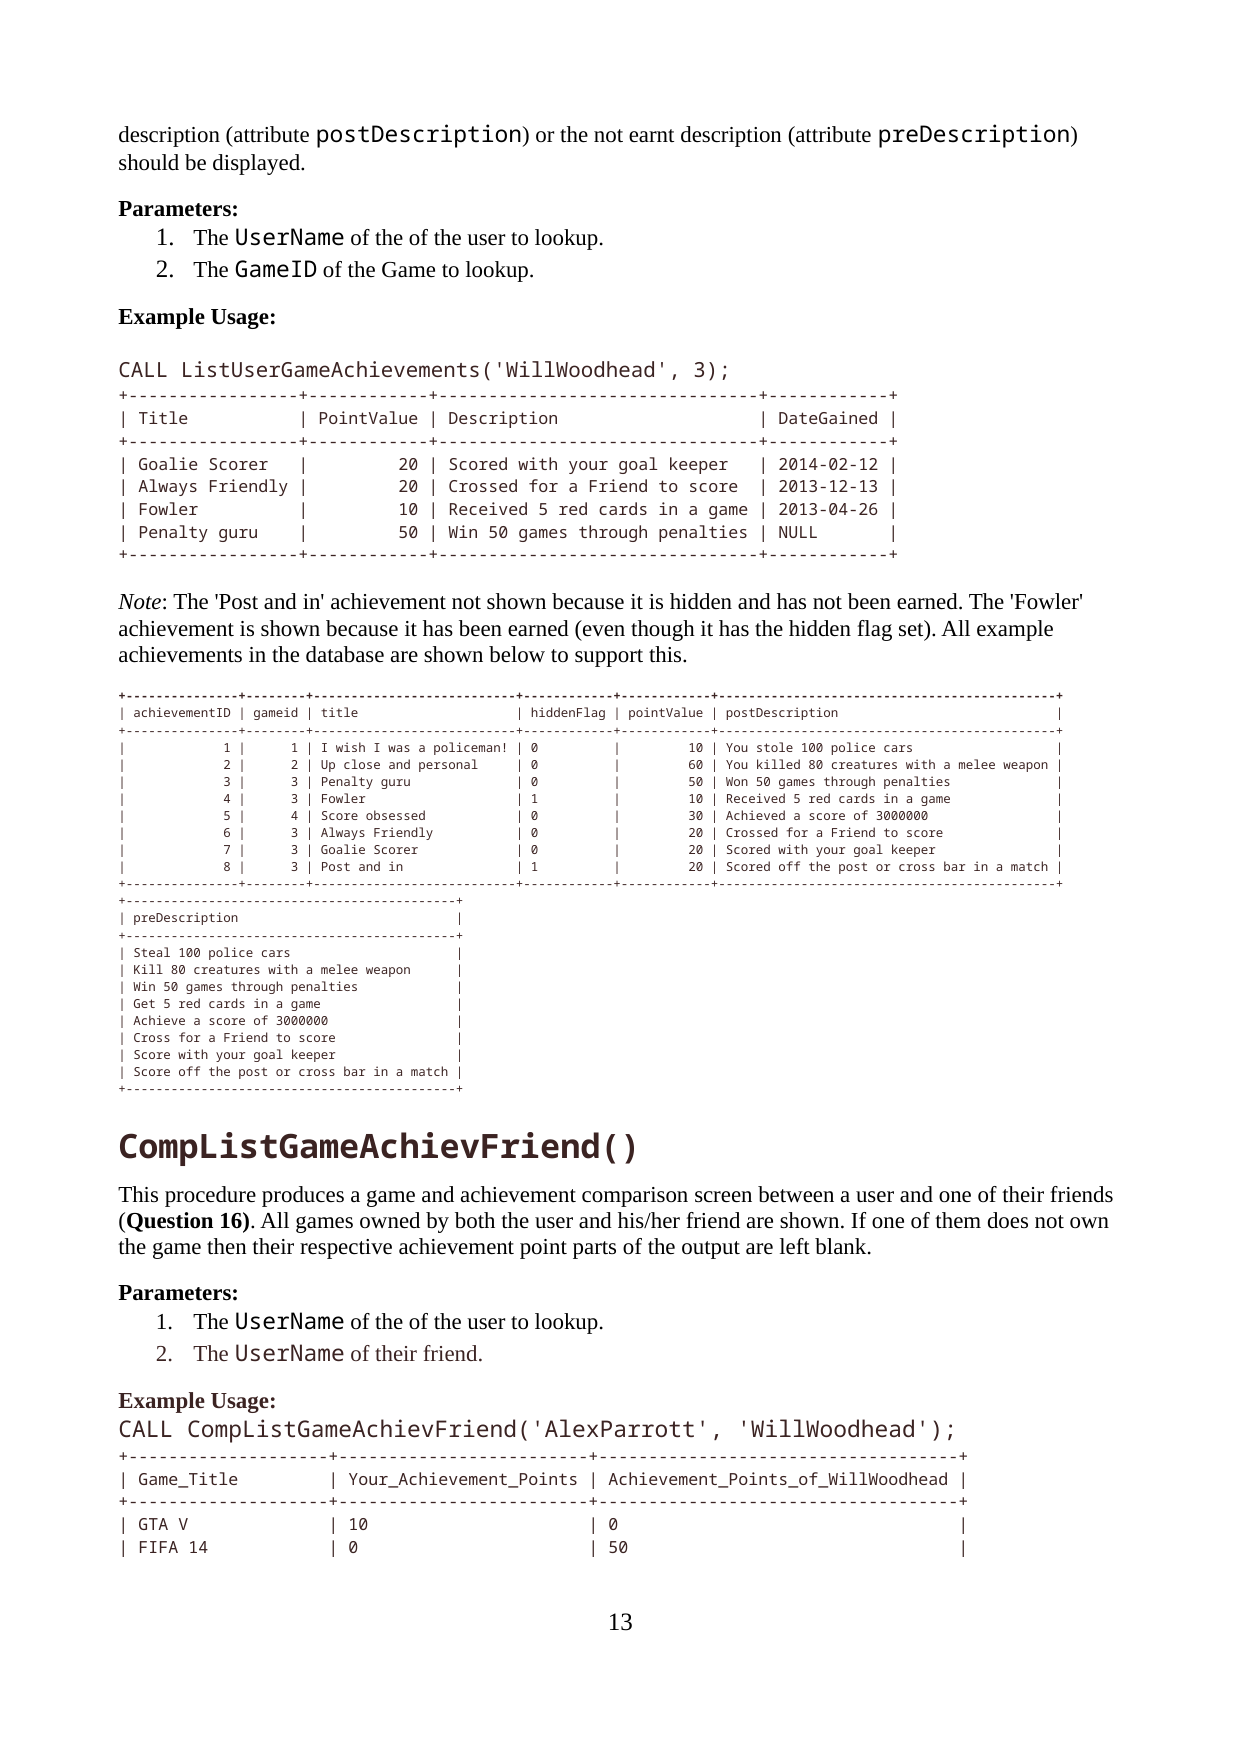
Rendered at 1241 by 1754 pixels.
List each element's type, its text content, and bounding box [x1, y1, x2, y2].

text | Win 50 games through penalties | [118, 978, 1122, 995]
subtitle CompListGameAchievFriend() [118, 1122, 1122, 1168]
text | 1 | 1 | I wish I was a policeman! | 0 | 10 | You stole 100 police cars | [118, 739, 1122, 756]
text | 3 | 3 | Penalty guru | 0 | 50 | Won 50 games through penalties | [118, 773, 1122, 790]
text Parameters: [118, 195, 1122, 221]
text | Score with your goal keeper | [118, 1046, 1122, 1063]
text | 5 | 4 | Score obsessed | 0 | 30 | Achieved a score of 3000000 | [118, 807, 1122, 824]
text | 4 | 3 | Fowler | 1 | 10 | Received 5 red cards in a game | [118, 790, 1122, 807]
text | Penalty guru | 50 | Win 50 games through penalties | NULL | [118, 520, 1122, 543]
text | Score off the post or cross bar in a match | [118, 1063, 1122, 1080]
list The GameID of the Game to lookup. [156, 252, 1122, 284]
text +--------------------------------------------+ [118, 1080, 1122, 1097]
text | Kill 80 creatures with a melee weapon | [118, 961, 1122, 978]
list The UserName of their friend. [156, 1336, 1122, 1368]
text +---------------+--------+---------------------------+------------+------------+---------------------------------------------+ [118, 722, 1122, 739]
text | Cross for a Friend to score | [118, 1029, 1122, 1046]
text | 7 | 3 | Goalie Scorer | 0 | 20 | Scored with your goal keeper | [118, 841, 1122, 858]
text | Fowler | 10 | Received 5 red cards in a game | 2013-04-26 | [118, 498, 1122, 520]
text +-----------------+------------+--------------------------------+------------+ [118, 429, 1122, 452]
text | Title | PointValue | Description | DateGained | [118, 407, 1122, 429]
text | GTA V | 10 | 0 | [118, 1513, 1122, 1535]
text | 2 | 2 | Up close and personal | 0 | 60 | You killed 80 creatures with a melee weapon | [118, 756, 1122, 773]
text This procedure produces a game and achievement comparison screen between a user and one of their friends (Question 16). All games owned by both the user and his/her friend are shown. If one of them does not own the game then their respective achievement point parts of the output are left blank. [118, 1181, 1122, 1260]
text +--------------------------------------------+ [118, 892, 1122, 909]
text +-----------------+------------+--------------------------------+------------+ [118, 543, 1122, 566]
text CALL CompListGameAchievFriend('AlexParrott', 'WillWoodhead'); [118, 1413, 1122, 1444]
text description (attribute postDescription) or the not earnt description (attribute preDescription) should be displayed. [118, 118, 1122, 176]
text | preDescription | [118, 909, 1122, 927]
text | 8 | 3 | Post and in | 1 | 20 | Scored off the post or cross bar in a match | [118, 858, 1122, 875]
text | Always Friendly | 20 | Crossed for a Friend to score | 2013-12-13 | [118, 475, 1122, 498]
text | FIFA 14 | 0 | 50 | [118, 1535, 1122, 1558]
text Example Usage: [118, 303, 1122, 329]
text +--------------------+-------------------------+------------------------------------+ [118, 1490, 1122, 1513]
text Example Usage: [118, 1387, 1122, 1413]
text +---------------+--------+---------------------------+------------+------------+---------------------------------------------+ [118, 875, 1122, 892]
text +--------------------+-------------------------+------------------------------------+ [118, 1444, 1122, 1467]
text Parameters: [118, 1279, 1122, 1305]
text | Game_Title | Your_Achievement_Points | Achievement_Points_of_WillWoodhead | [118, 1467, 1122, 1490]
text +-----------------+------------+--------------------------------+------------+ [118, 384, 1122, 407]
text | Achieve a score of 3000000 | [118, 1012, 1122, 1029]
text | Steal 100 police cars | [118, 944, 1122, 961]
list The UserName of the of the user to lookup. [156, 1305, 1122, 1336]
text +---------------+--------+---------------------------+------------+------------+---------------------------------------------+ [118, 687, 1122, 704]
text | 6 | 3 | Always Friendly | 0 | 20 | Crossed for a Friend to score | [118, 824, 1122, 841]
text CALL ListUserGameAchievements('WillWoodhead', 3); [118, 356, 1122, 384]
text Note: The 'Post and in' achievement not shown because it is hidden and has not been earned. The 'Fowler' achievement is shown because it has been earned (even though it has the hidden flag set). All example achievements in the database are shown below to support this. [118, 588, 1122, 667]
text | Goalie Scorer | 20 | Scored with your goal keeper | 2014-02-12 | [118, 452, 1122, 475]
text | achievementID | gameid | title | hiddenFlag | pointValue | postDescription | [118, 704, 1122, 722]
text +--------------------------------------------+ [118, 927, 1122, 944]
list The UserName of the of the user to lookup. [156, 221, 1122, 252]
text | Get 5 red cards in a game | [118, 995, 1122, 1012]
